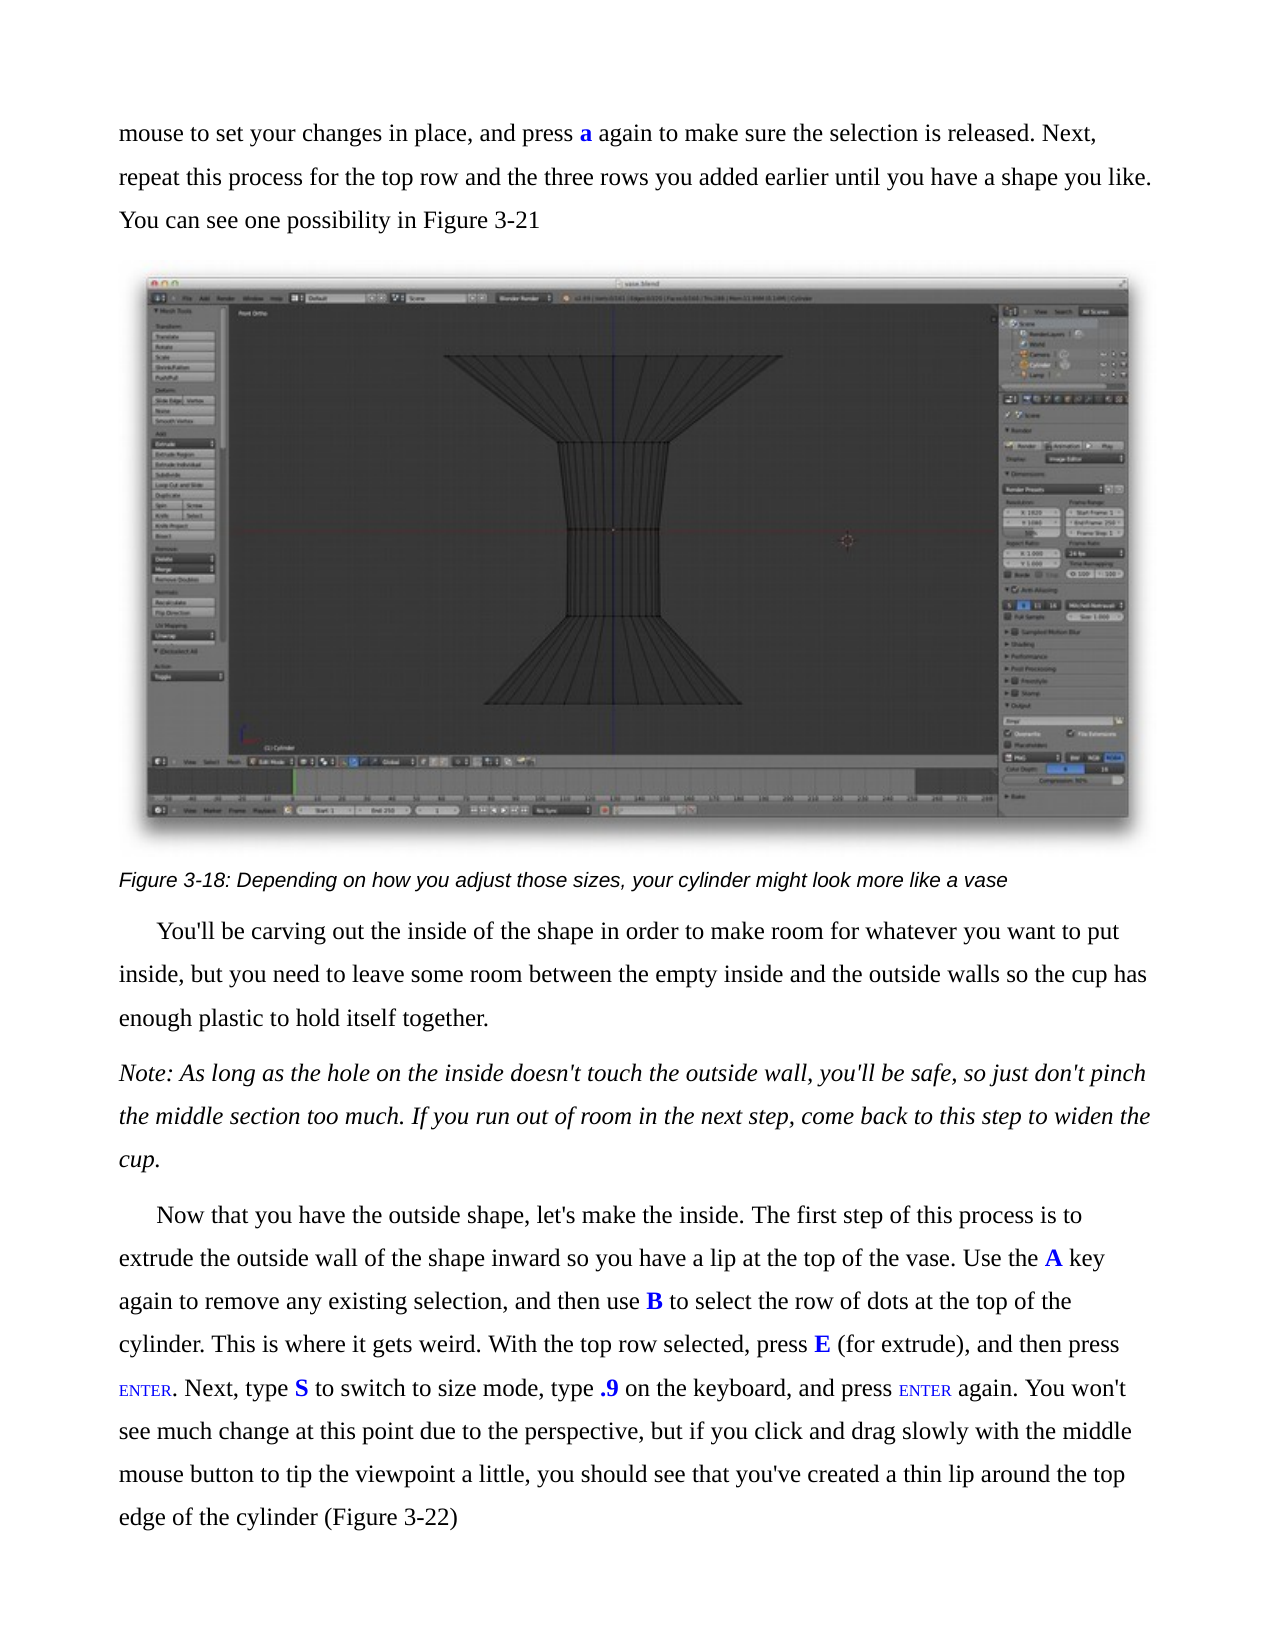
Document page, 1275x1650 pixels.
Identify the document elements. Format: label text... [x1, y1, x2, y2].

text mouse to set your changes in place, and press a again to make sure the selection is released. Next, repeat this process for the top row and the three rows you added earlier until you have a shape you like. You can see one possibility in Figure 3-21 [118, 118, 1156, 233]
text Note: As long as the hole on the inside doesn't touch the outside wall, you'll be safe, so just don't pinch the middle section too much. If you run out of room in the next step, come back to this step to widen the cup. [118, 1058, 1156, 1173]
text You'll be carving out the inside of the shape in order to make room for whatever you want to put inside, but you need to leave some room between the empty inside and the outside walls so the cup has enough plastic to hold itself together. [118, 916, 1156, 1031]
text Now that you have the outside shape, let's make the inside. The first step of this process is to extrude the outside wall of the shape inward so you have a lip at the top of the vase. Use the A key again to remove any existing selection, and then use B to select the row of dots at the top of the cylinder. This is where it gets weird. With the top row selected, press E (for extrude), and then press enter. Next, type S to switch to size mode, type .9 on the keyboard, and press enter again. You won't see much change at this point due to the perspective, but if you click and drag slowly with the middle mouse button to tip the viewpoint a little, you should see that you've created a thin lip around the top edge of the cylinder (Figure 3-22) [118, 1200, 1156, 1531]
text Figure 3-18: Depending on how you adjust those sizes, your cylinder might look more like a vase [118, 857, 1156, 892]
picture [118, 260, 1157, 857]
